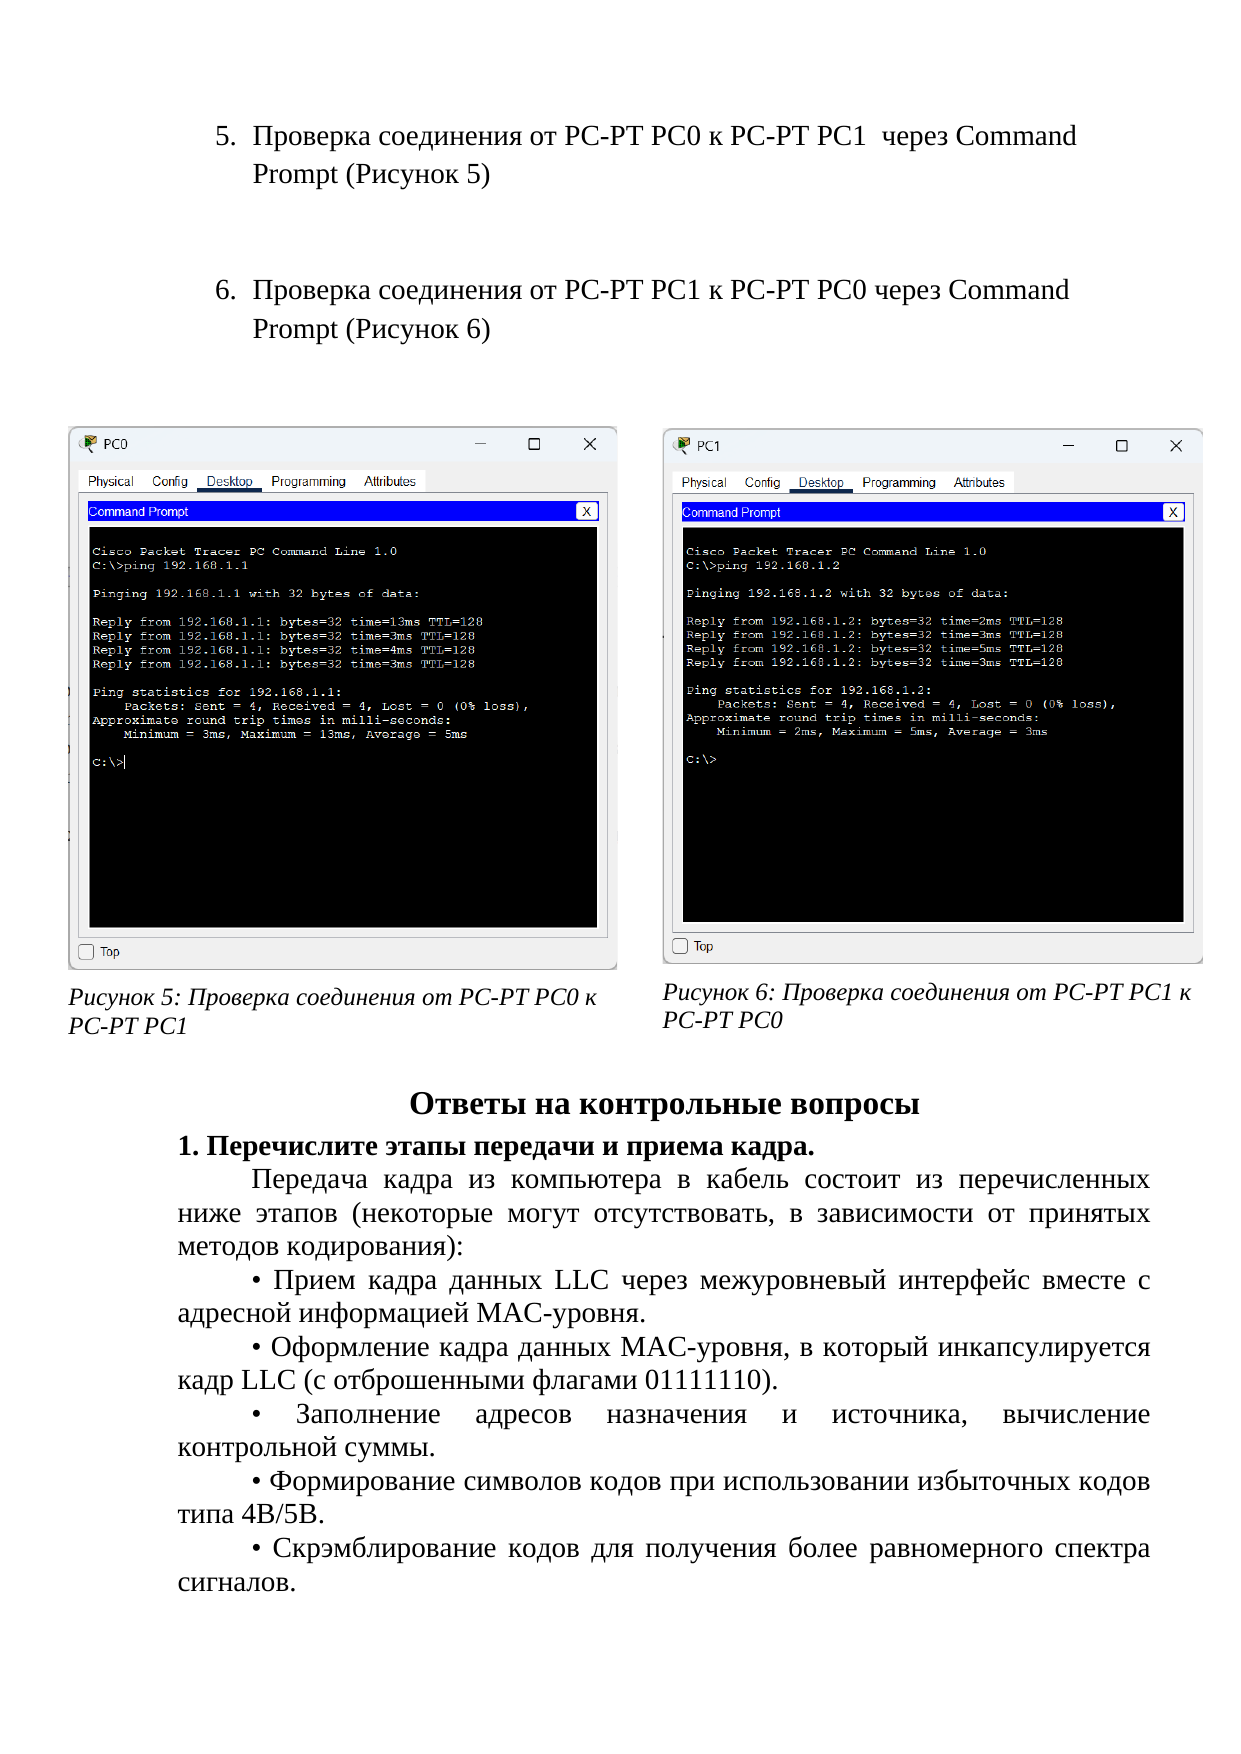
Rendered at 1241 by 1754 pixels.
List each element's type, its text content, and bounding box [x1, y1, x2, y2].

text • Прием кадра данных LLC через межуровневый интерфейс вместе с адресной информацией МАС-уровня. [177, 1262, 1152, 1329]
text Ответы на контрольные вопросы [177, 1083, 1152, 1122]
text • Формирование символов кодов при использовании избыточных кодов типа 4В/5В. [177, 1463, 1152, 1530]
text • Оформление кадра данных МАС-уровня, в который инкапсулируется кадр LLC (с отброшенными флагами 01111110). [177, 1329, 1152, 1396]
picture [68, 426, 618, 970]
list Рисунок 6: Проверка соединения от PC-PT PC1 к PC-PT PC0 [662, 964, 1203, 1034]
text • Заполнение адресов назначения и источника, вычисление контрольной суммы. [177, 1396, 1152, 1463]
list Проверка соединения от PC-PT PC1 к PC-PT PC0 через Command Prompt (Рисунок 6) [215, 272, 1152, 383]
list [68, 414, 617, 426]
list Проверка соединения от PC-PT PC0 к PC-PT PC1 через Command Prompt (Рисунок 5) [215, 118, 1152, 190]
text Передача кадра из компьютера в кабель состоит из перечисленных ниже этапов (некоторые могут отсутствовать, в зависимости от принятых методов кодирования): [177, 1161, 1152, 1262]
list [662, 416, 1203, 428]
text 1. Перечислите этапы передачи и приема кадра. [177, 1128, 1152, 1161]
text • Скрэмблирование кодов для получения более равномерного спектра сигналов. [177, 1530, 1152, 1597]
picture [662, 428, 1203, 964]
list Рисунок 5: Проверка соединения от PC-PT PC0 к PC-PT PC1 [68, 970, 617, 1040]
